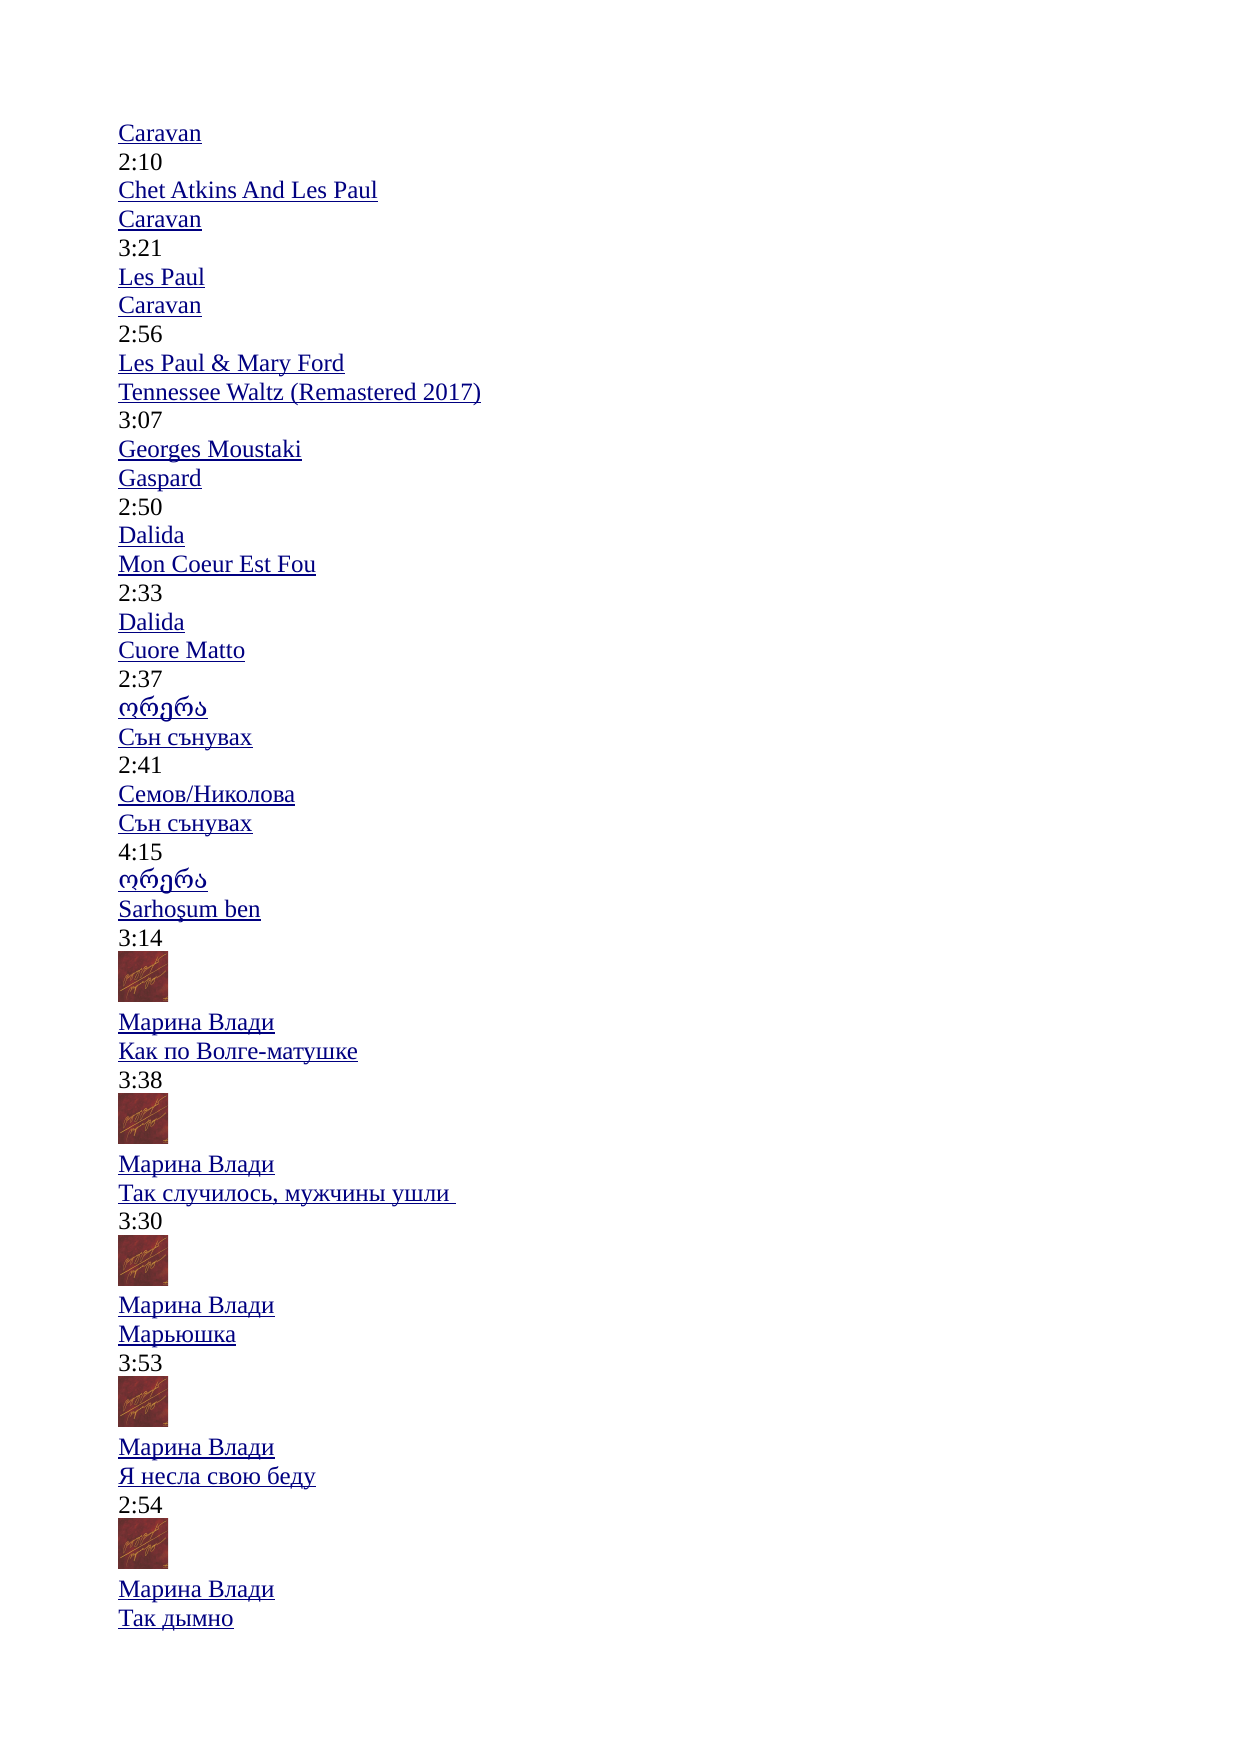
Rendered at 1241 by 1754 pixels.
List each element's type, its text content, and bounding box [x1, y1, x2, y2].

text 2:50 [118, 492, 1122, 521]
text Марина Влади [118, 1432, 1122, 1461]
text Марина Влади [118, 1007, 1122, 1036]
text 2:10 [118, 147, 1122, 176]
text 3:30 [118, 1206, 1122, 1235]
text Sarhoşum ben [118, 894, 1122, 923]
text 2:33 [118, 578, 1122, 607]
text 3:38 [118, 1065, 1122, 1093]
text 2:56 [118, 319, 1122, 348]
text Марьюшка [118, 1319, 1122, 1348]
text 3:21 [118, 233, 1122, 262]
text Dalida [118, 607, 1122, 636]
text Les Paul & Mary Ford [118, 348, 1122, 377]
text ორერა [118, 693, 1122, 722]
text Georges Moustaki [118, 434, 1122, 463]
text Gaspard [118, 463, 1122, 492]
picture [118, 1376, 169, 1427]
text 3:07 [118, 406, 1122, 434]
text ორერა [118, 866, 1122, 894]
text 2:54 [118, 1490, 1122, 1518]
text Марина Влади [118, 1149, 1122, 1178]
text Caravan [118, 291, 1122, 319]
text Как по Волге-матушке [118, 1036, 1122, 1065]
text 3:14 [118, 923, 1122, 952]
text Cuore Matto [118, 636, 1122, 664]
picture [118, 1235, 169, 1286]
text Семов/Николова [118, 779, 1122, 808]
text Марина Влади [118, 1574, 1122, 1603]
text 2:41 [118, 751, 1122, 779]
picture [118, 1093, 169, 1144]
text Caravan [118, 118, 1122, 147]
text Caravan [118, 204, 1122, 233]
picture [118, 1518, 169, 1569]
text Я несла свою беду [118, 1461, 1122, 1490]
text Dalida [118, 521, 1122, 549]
picture [118, 951, 169, 1002]
text Так случилось, мужчины ушли [118, 1178, 1122, 1206]
text Chet Atkins And Les Paul [118, 176, 1122, 204]
text Les Paul [118, 262, 1122, 291]
text 3:53 [118, 1348, 1122, 1377]
text 4:15 [118, 837, 1122, 866]
text Сън сънувах [118, 722, 1122, 751]
text 2:37 [118, 664, 1122, 693]
text Tennessee Waltz (Remastered 2017) [118, 377, 1122, 406]
text Марина Влади [118, 1291, 1122, 1319]
text Mon Coeur Est Fou [118, 549, 1122, 578]
text Сън сънувах [118, 808, 1122, 837]
text Так дымно [118, 1603, 1122, 1631]
